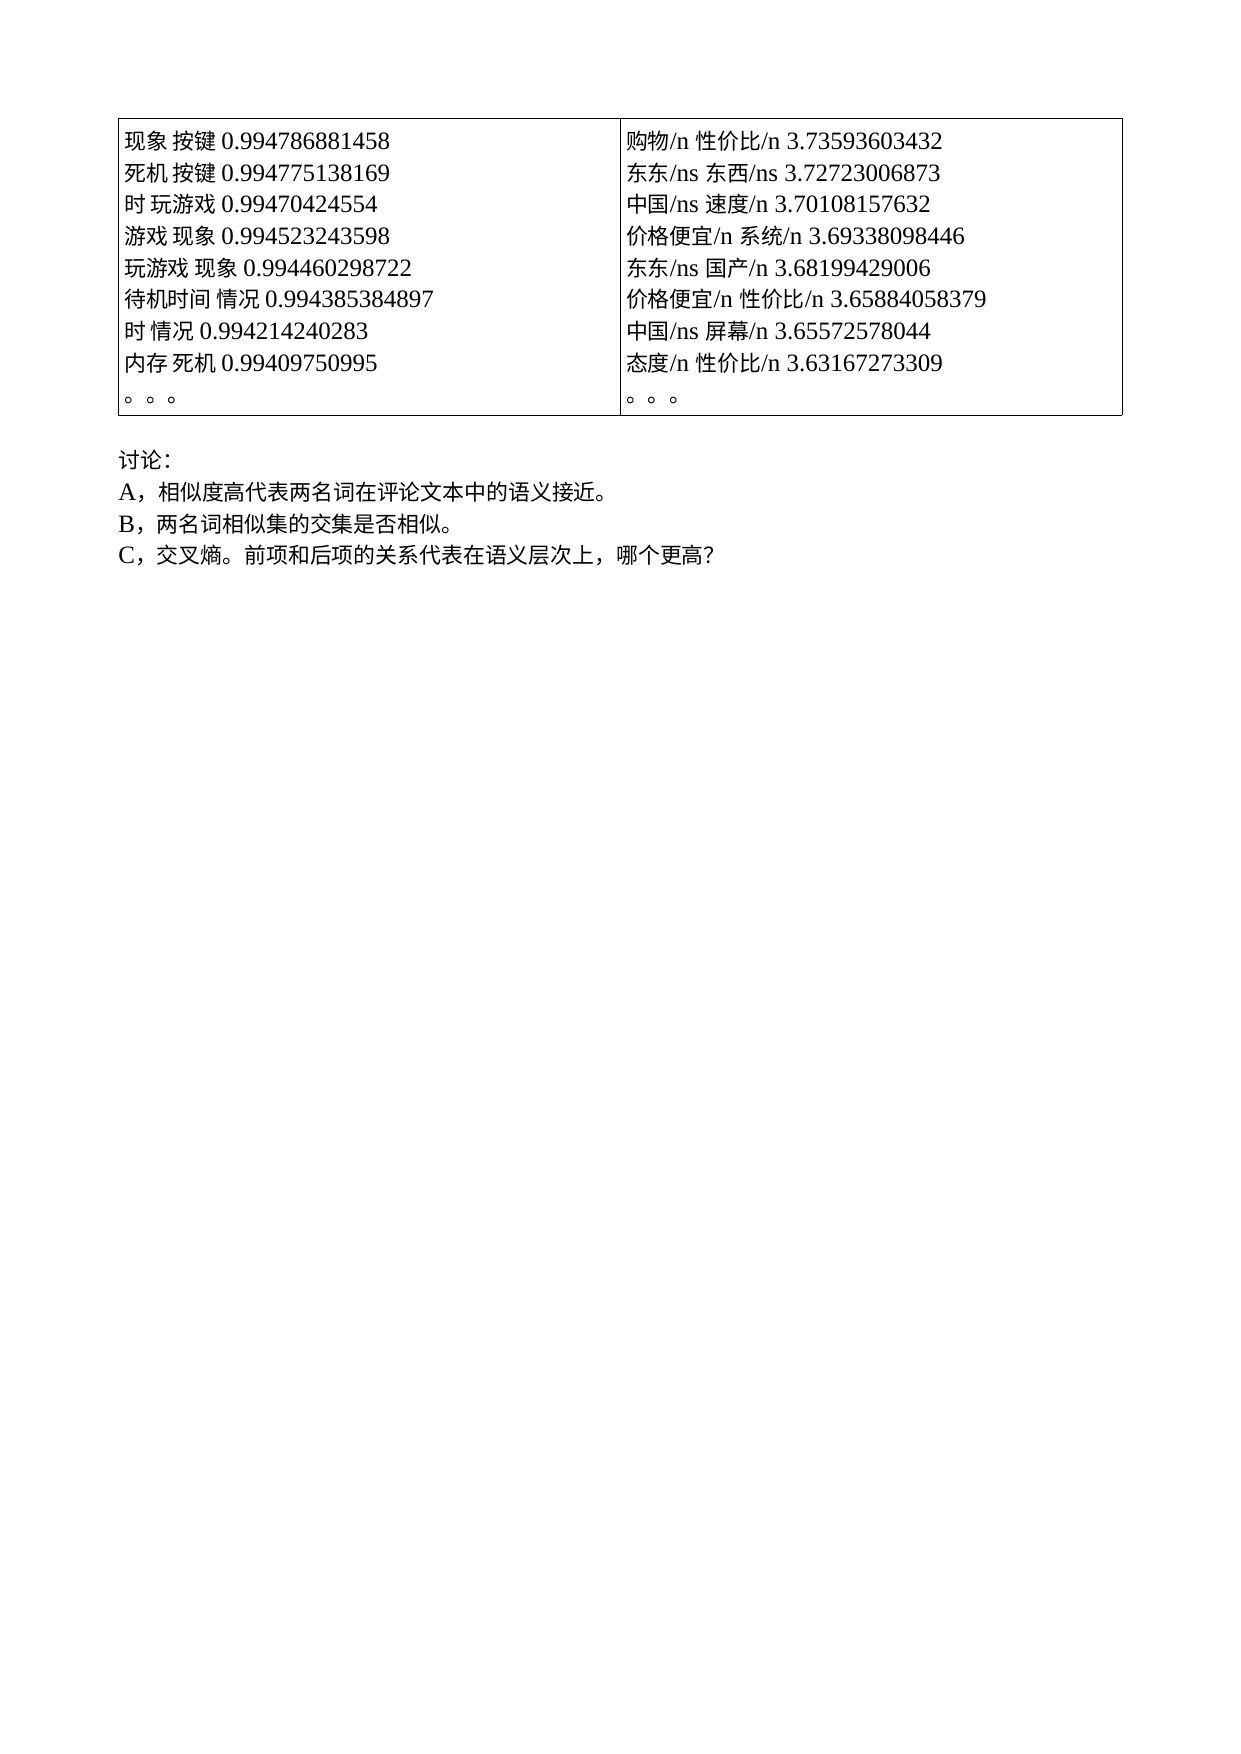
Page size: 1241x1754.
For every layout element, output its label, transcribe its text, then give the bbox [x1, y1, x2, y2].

text B，两名词相似集的交集是否相似。 [118, 507, 1122, 538]
text A，相似度高代表两名词在评论文本中的语义接近。 [118, 475, 1122, 507]
text 讨论： [118, 443, 1122, 475]
table_cell 现象 按键 0.994786881458 死机 按键 0.994775138169 时 玩游戏 0.99470424554 游戏 现象 0.994523243598 玩游戏 现象 0.994460298722 待机时间 情况 0.994385384897 时 情况 0.994214240283 内存 死机 0.99409750995 。。。 [119, 119, 620, 415]
text C，交叉熵。前项和后项的关系代表在语义层次上，哪个更高？ [118, 538, 1122, 570]
table_cell 购物/n 性价比/n 3.73593603432 东东/ns 东西/ns 3.72723006873 中国/ns 速度/n 3.70108157632 价格便宜/n 系统/n 3.69338098446 东东/ns 国产/n 3.68199429006 价格便宜/n 性价比/n 3.65884058379 中国/ns 屏幕/n 3.65572578044 态度/n 性价比/n 3.63167273309 。。。 [621, 119, 1122, 415]
